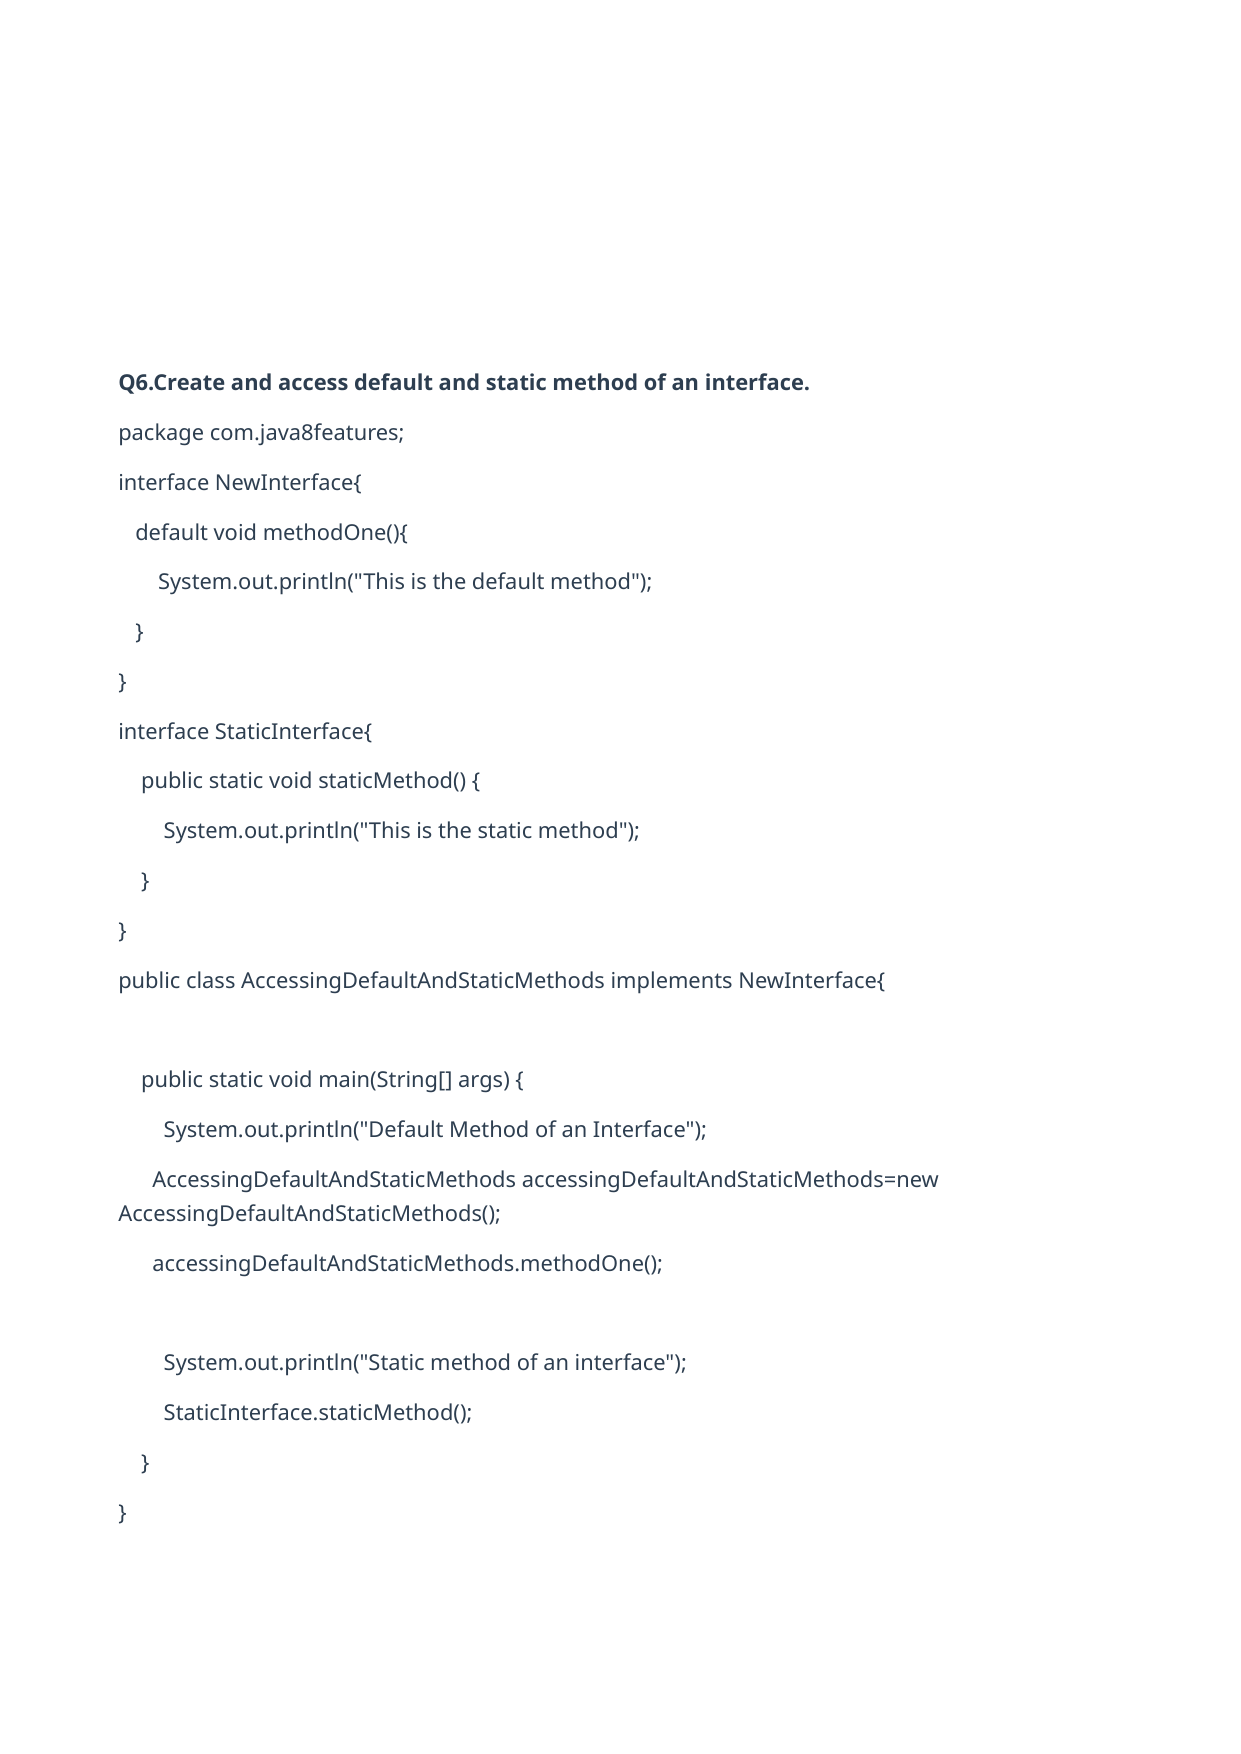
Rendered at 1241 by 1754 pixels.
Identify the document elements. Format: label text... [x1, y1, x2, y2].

text } [118, 1447, 1122, 1477]
text public class AccessingDefaultAndStaticMethods implements NewInterface{ [118, 964, 1122, 994]
text public static void staticMethod() { [118, 765, 1122, 795]
text interface NewInterface{ [118, 467, 1122, 496]
text System.out.println("Default Method of an Interface"); [118, 1114, 1122, 1144]
text AccessingDefaultAndStaticMethods accessingDefaultAndStaticMethods=new AccessingDefaultAndStaticMethods(); [118, 1164, 1122, 1228]
text public static void main(String[] args) { [118, 1064, 1122, 1094]
text default void methodOne(){ [118, 516, 1122, 546]
text } [118, 915, 1122, 944]
text System.out.println("This is the static method"); [118, 815, 1122, 845]
text Q6.Create and access default and static method of an interface. [118, 367, 1122, 397]
text System.out.println("This is the default method"); [118, 566, 1122, 596]
text } [118, 1497, 1122, 1526]
text package com.java8features; [118, 417, 1122, 447]
text interface StaticInterface{ [118, 716, 1122, 745]
text } [118, 865, 1122, 895]
text accessingDefaultAndStaticMethods.methodOne(); [118, 1248, 1122, 1277]
text } [118, 666, 1122, 696]
text StaticInterface.staticMethod(); [118, 1397, 1122, 1427]
text System.out.println("Static method of an interface"); [118, 1347, 1122, 1377]
text } [118, 616, 1122, 646]
